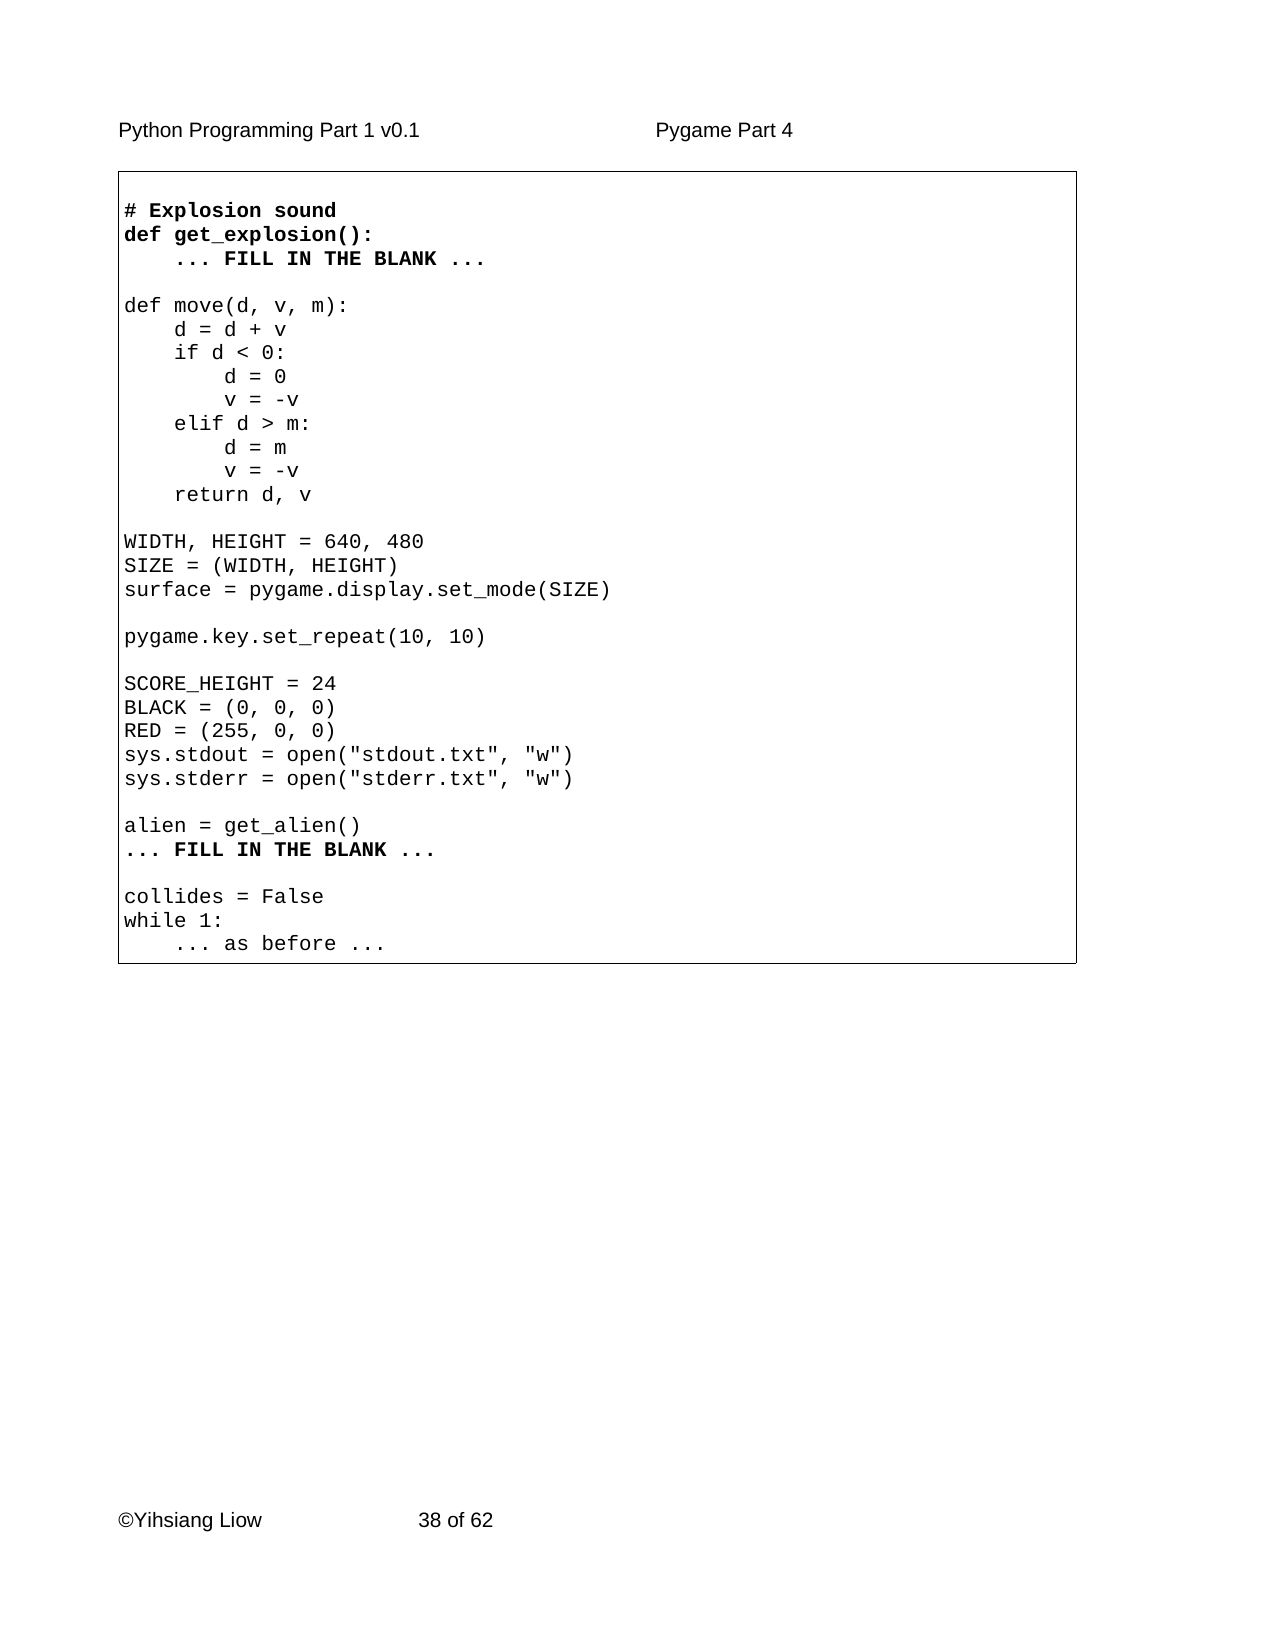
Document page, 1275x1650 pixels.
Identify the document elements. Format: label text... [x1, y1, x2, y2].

table_header # Explosion sound def get_explosion(): ... FILL IN THE BLANK ... def move(d, v, m): d = d + v if d < 0: d = 0 v = -v elif d > m: d = m v = -v return d, v WIDTH, HEIGHT = 640, 480 SIZE = (WIDTH, HEIGHT) surface = pygame.display.set_mode(SIZE) pygame.key.set_repeat(10, 10) SCORE_HEIGHT = 24 BLACK = (0, 0, 0) RED = (255, 0, 0) sys.stdout = open("stdout.txt", "w") sys.stderr = open("stderr.txt", "w") alien = get_alien() ... FILL IN THE BLANK ... collides = False while 1: ... as before ... [119, 172, 1076, 963]
